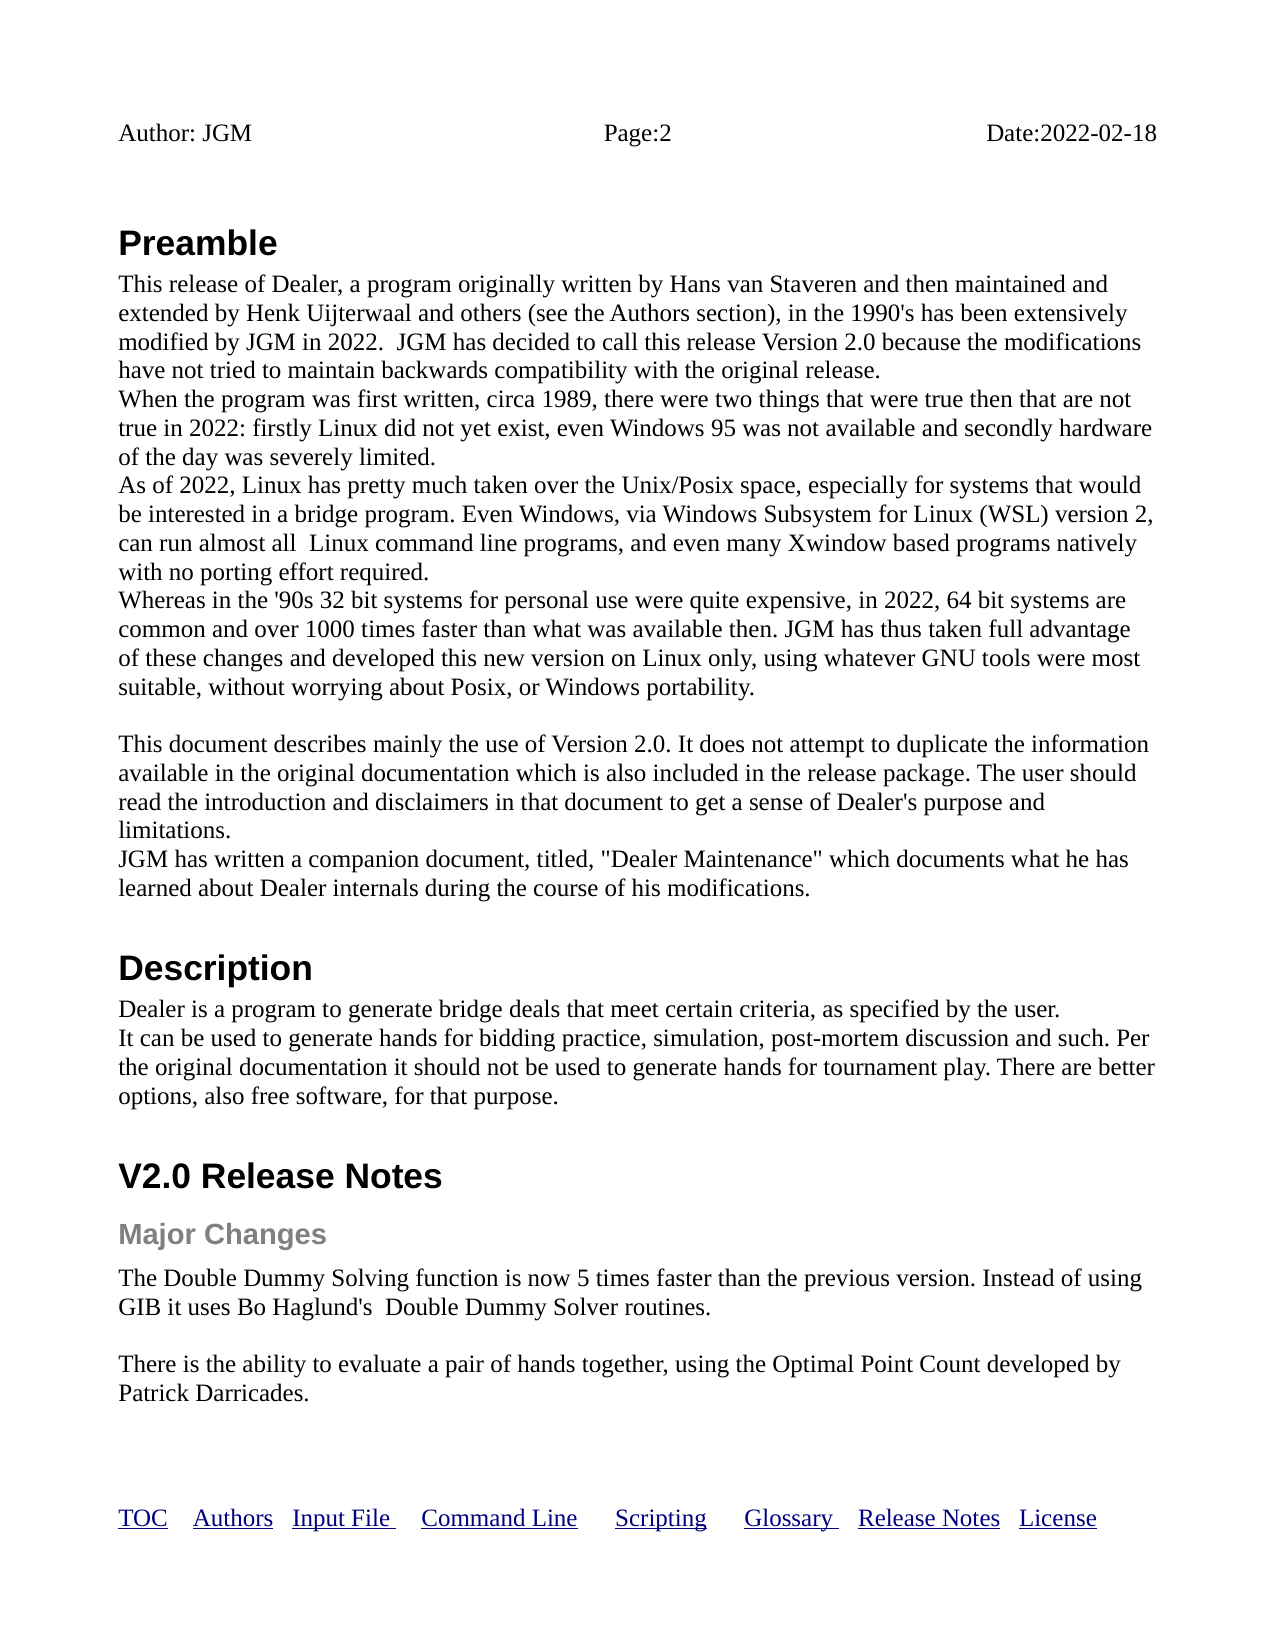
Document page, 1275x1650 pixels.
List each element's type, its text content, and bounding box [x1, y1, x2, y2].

subtitle Description [118, 947, 1157, 988]
text Dealer is a program to generate bridge deals that meet certain criteria, as specified by the user. [118, 994, 1157, 1023]
text JGM has written a companion document, titled, "Dealer Maintenance" which documents what he has learned about Dealer internals during the course of his modifications. [118, 844, 1157, 902]
text This document describes mainly the use of Version 2.0. It does not attempt to duplicate the information available in the original documentation which is also included in the release package. The user should read the introduction and disclaimers in that document to get a sense of Dealer's purpose and limitations. [118, 729, 1157, 844]
text When the program was first written, circa 1989, there were two things that were true then that are not true in 2022: firstly Linux did not yet exist, even Windows 95 was not available and secondly hardware of the day was severely limited. As of 2022, Linux has pretty much taken over the Unix/Posix space, especially for systems that would be interested in a bridge program. Even Windows, via Windows Subsystem for Linux (WSL) version 2, can run almost all Linux command line programs, and even many Xwindow based programs natively with no porting effort required. Whereas in the '90s 32 bit systems for personal use were quite expensive, in 2022, 64 bit systems are common and over 1000 times faster than what was available then. JGM has thus taken full advantage of these changes and developed this new version on Linux only, using whatever GNU tools were most suitable, without worrying about Posix, or Windows portability. [118, 384, 1157, 700]
subtitle V2.0 Release Notes [118, 1155, 1157, 1196]
subtitle Preamble [118, 222, 1157, 263]
text There is the ability to evaluate a pair of hands together, using the Optimal Point Count developed by Patrick Darricades. [118, 1349, 1157, 1407]
text The Double Dummy Solving function is now 5 times faster than the previous version. Instead of using GIB it uses Bo Haglund's Double Dummy Solver routines. [118, 1263, 1157, 1320]
text This release of Dealer, a program originally written by Hans van Staveren and then maintained and extended by Henk Uijterwaal and others (see the Authors section), in the 1990's has been extensively modified by JGM in 2022. JGM has decided to call this release Version 2.0 because the modifications have not tried to maintain backwards compatibility with the original release. [118, 269, 1157, 384]
text It can be used to generate hands for bidding practice, simulation, post-mortem discussion and such. Per the original documentation it should not be used to generate hands for tournament play. There are better options, also free software, for that purpose. [118, 1023, 1157, 1109]
subtitle Major Changes [118, 1217, 1157, 1250]
